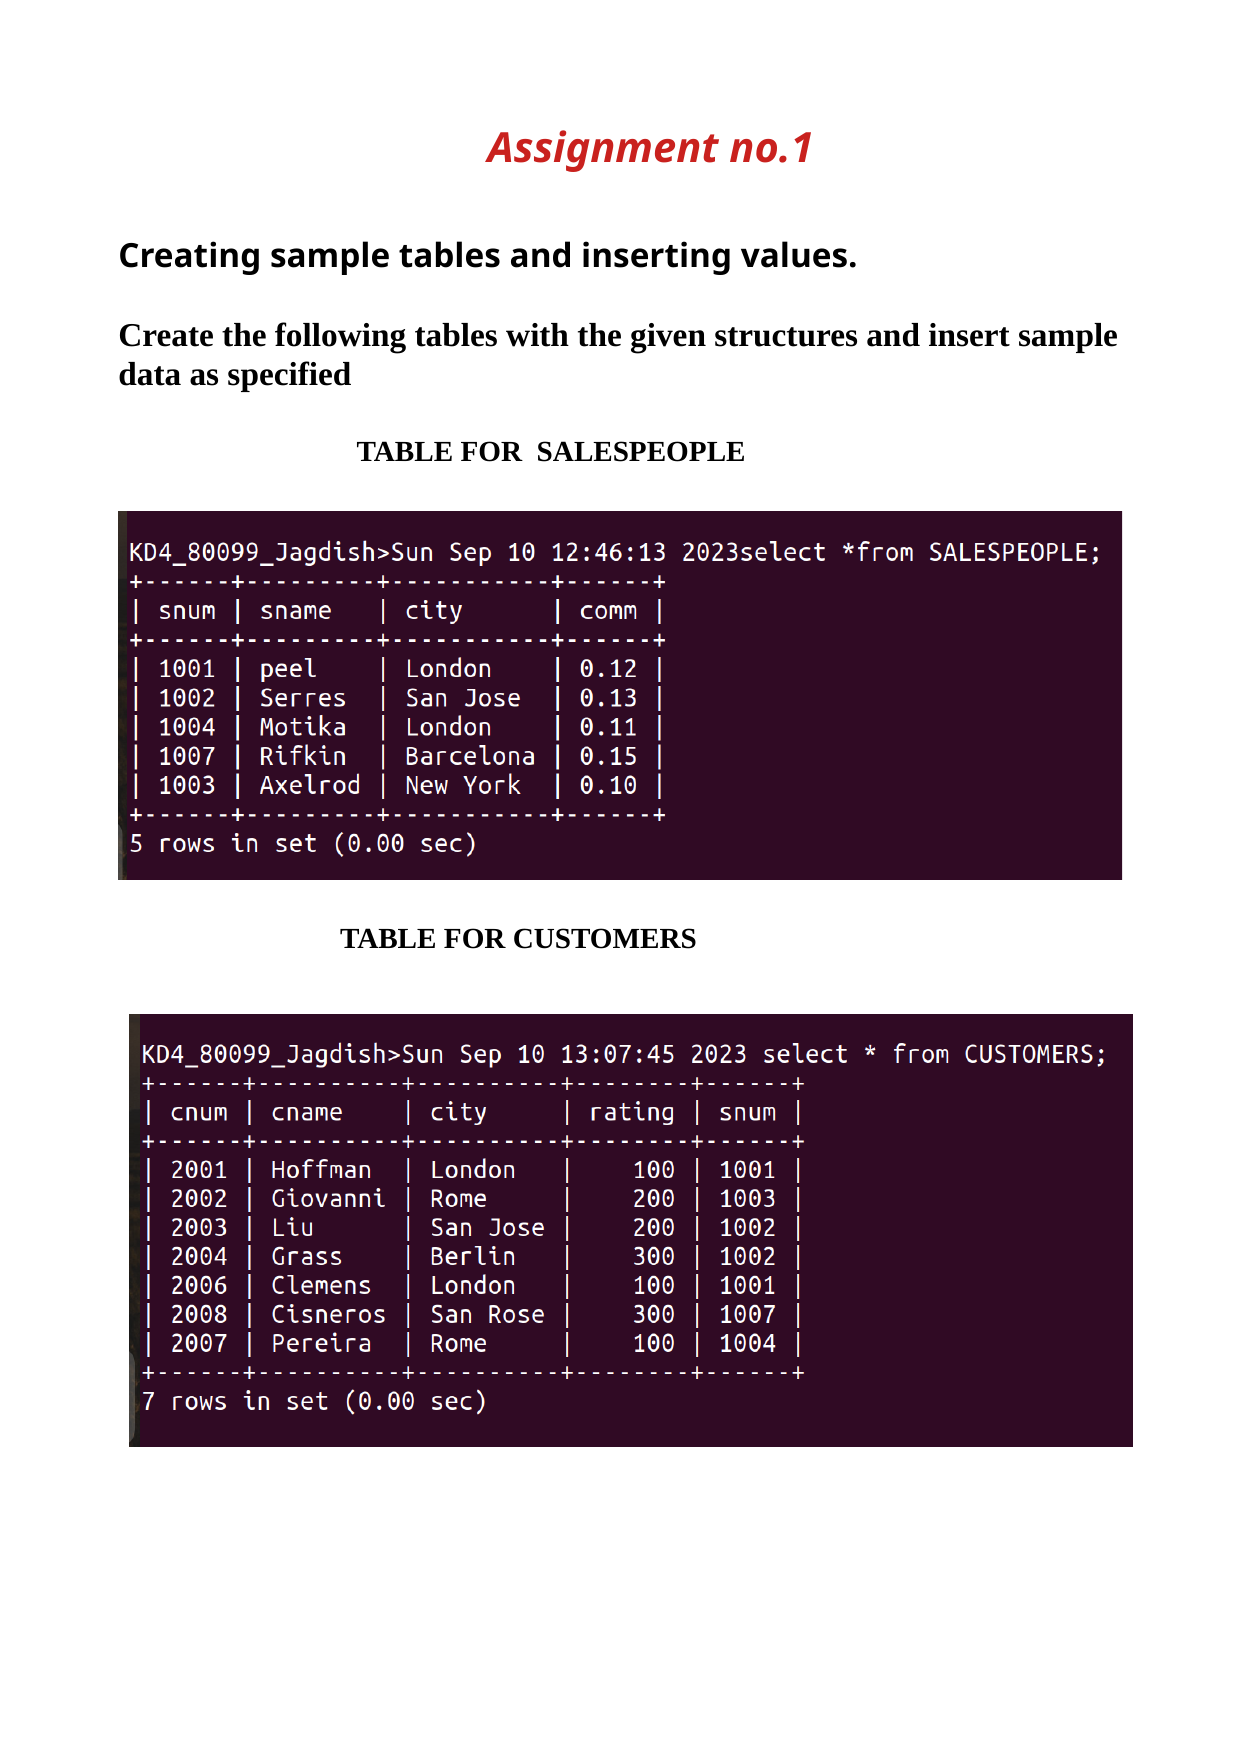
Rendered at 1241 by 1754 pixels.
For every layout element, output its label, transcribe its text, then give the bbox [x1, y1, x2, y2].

text Assignment no.1 [118, 118, 1122, 175]
text Creating sample tables and inserting values. [118, 232, 1122, 277]
text TABLE FOR SALESPEOPLE [118, 430, 1122, 469]
text TABLE FOR CUSTOMERS [118, 918, 1122, 956]
picture [129, 1014, 1133, 1447]
picture [118, 511, 1123, 880]
text Create the following tables with the given structures and insert sample data as specified [118, 315, 1122, 392]
